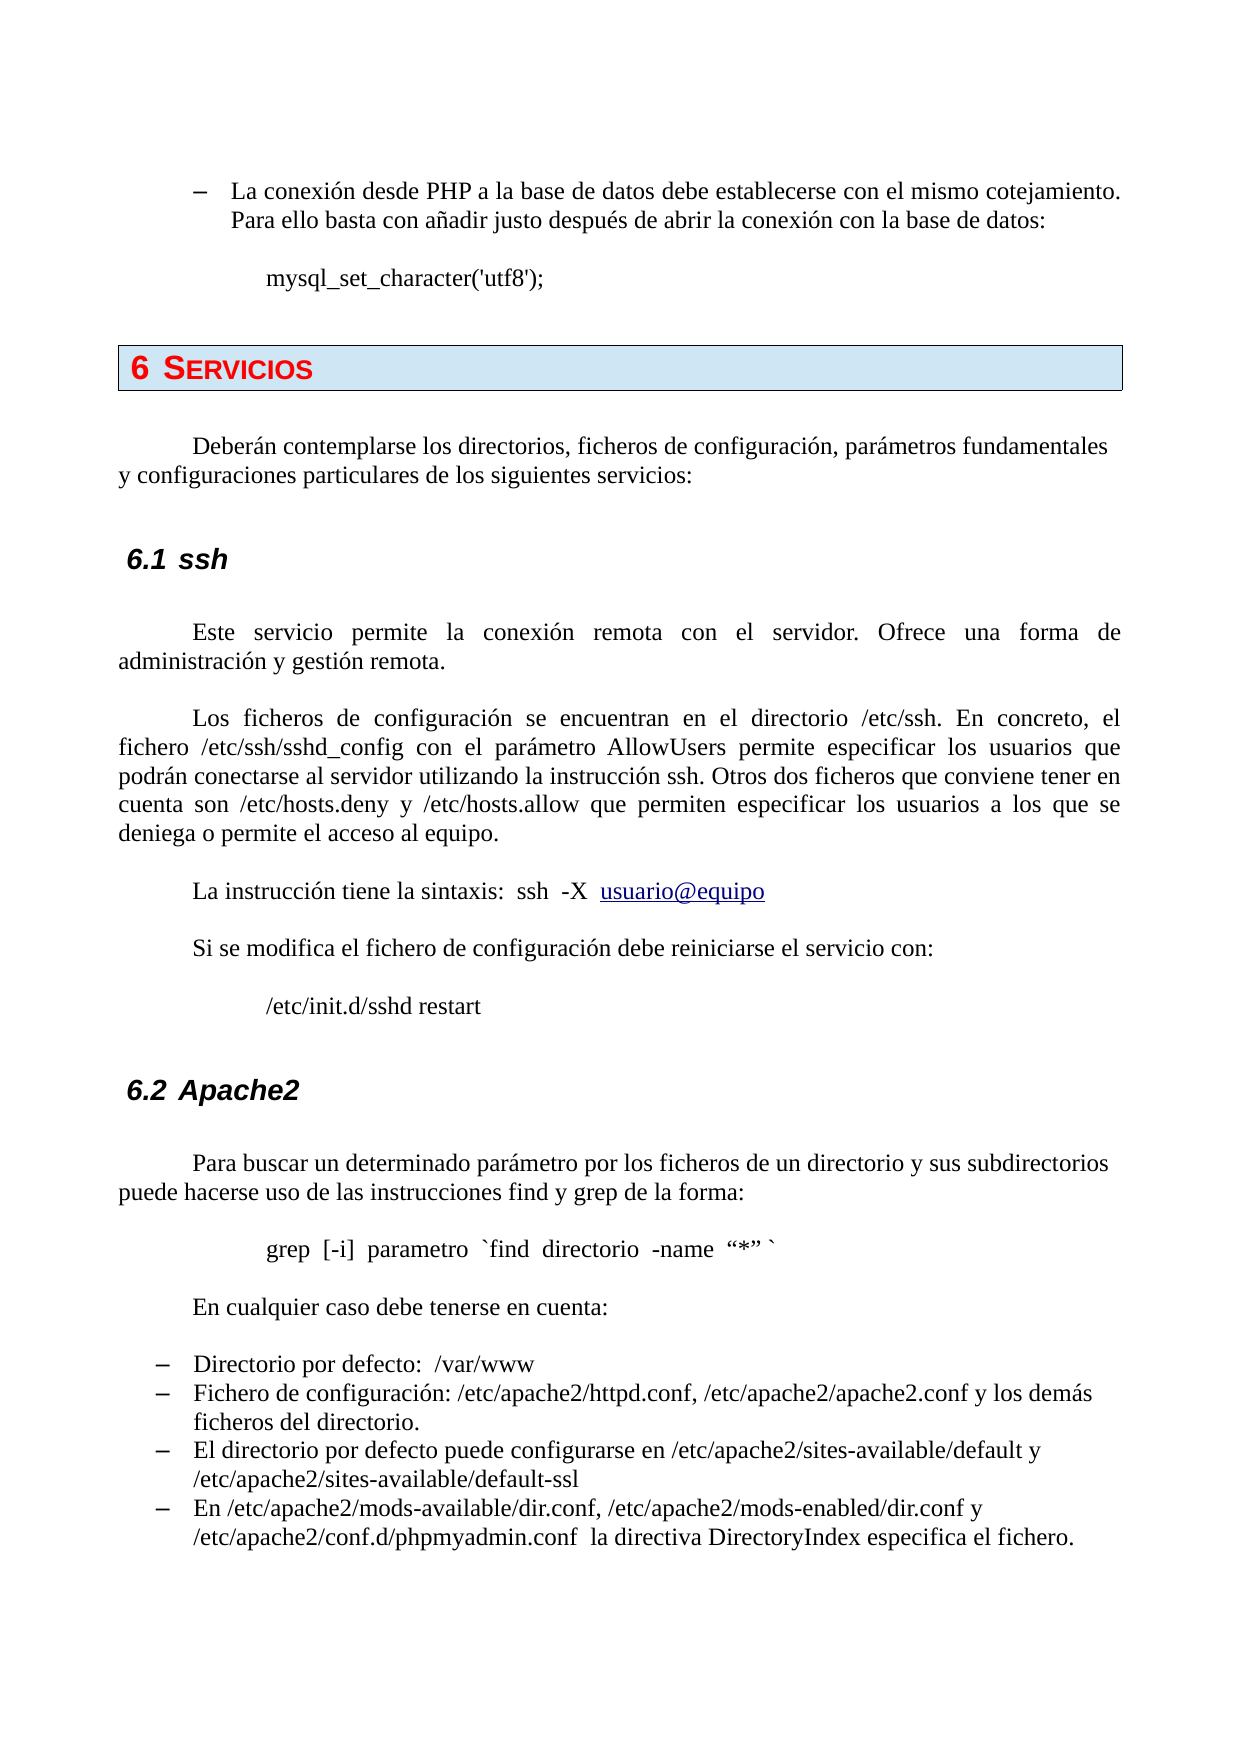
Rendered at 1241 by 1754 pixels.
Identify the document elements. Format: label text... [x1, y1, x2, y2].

text En cualquier caso debe tenerse en cuenta: [118, 1292, 1122, 1321]
text Los ficheros de configuración se encuentran en el directorio /etc/ssh. En concreto, el fichero /etc/ssh/sshd_config con el parámetro AllowUsers permite especificar los usuarios que podrán conectarse al servidor utilizando la instrucción ssh. Otros dos ficheros que conviene tener en cuenta son /etc/hosts.deny y /etc/hosts.allow que permiten especificar los usuarios a los que se deniega o permite el acceso al equipo. [118, 703, 1122, 847]
list Fichero de configuración: /etc/apache2/httpd.conf, /etc/apache2/apache2.conf y los demás ficheros del directorio. [156, 1378, 1122, 1436]
subtitle Apache2 [118, 1073, 1122, 1107]
text grep [-i] parametro `find directorio -name “*” ` [118, 1234, 1122, 1263]
text Este servicio permite la conexión remota con el servidor. Ofrece una forma de administración y gestión remota. [118, 617, 1122, 674]
list Directorio por defecto: /var/www [156, 1349, 1122, 1378]
text La instrucción tiene la sintaxis: ssh -X usuario@equipo [118, 876, 1122, 904]
text Para buscar un determinado parámetro por los ficheros de un directorio y sus subdirectorios puede hacerse uso de las instrucciones find y grep de la forma: [118, 1148, 1122, 1206]
subtitle ssh [118, 542, 1122, 576]
list En /etc/apache2/mods-available/dir.conf, /etc/apache2/mods-enabled/dir.conf y /etc/apache2/conf.d/phpmyadmin.conf la directiva DirectoryIndex especifica el fichero. [156, 1493, 1122, 1551]
text mysql_set_character('utf8'); [118, 263, 1122, 291]
subtitle Servicios [119, 346, 1122, 390]
text /etc/init.d/sshd restart [118, 991, 1122, 1019]
list La conexión desde PHP a la base de datos debe establecerse con el mismo cotejamiento. Para ello basta con añadir justo después de abrir la conexión con la base de datos: [193, 176, 1122, 234]
list El directorio por defecto puede configurarse en /etc/apache2/sites-available/default y /etc/apache2/sites-available/default-ssl [156, 1436, 1122, 1493]
text Deberán contemplarse los directorios, ficheros de configuración, parámetros fundamentales y configuraciones particulares de los siguientes servicios: [118, 431, 1122, 488]
text Si se modifica el fichero de configuración debe reiniciarse el servicio con: [118, 933, 1122, 962]
